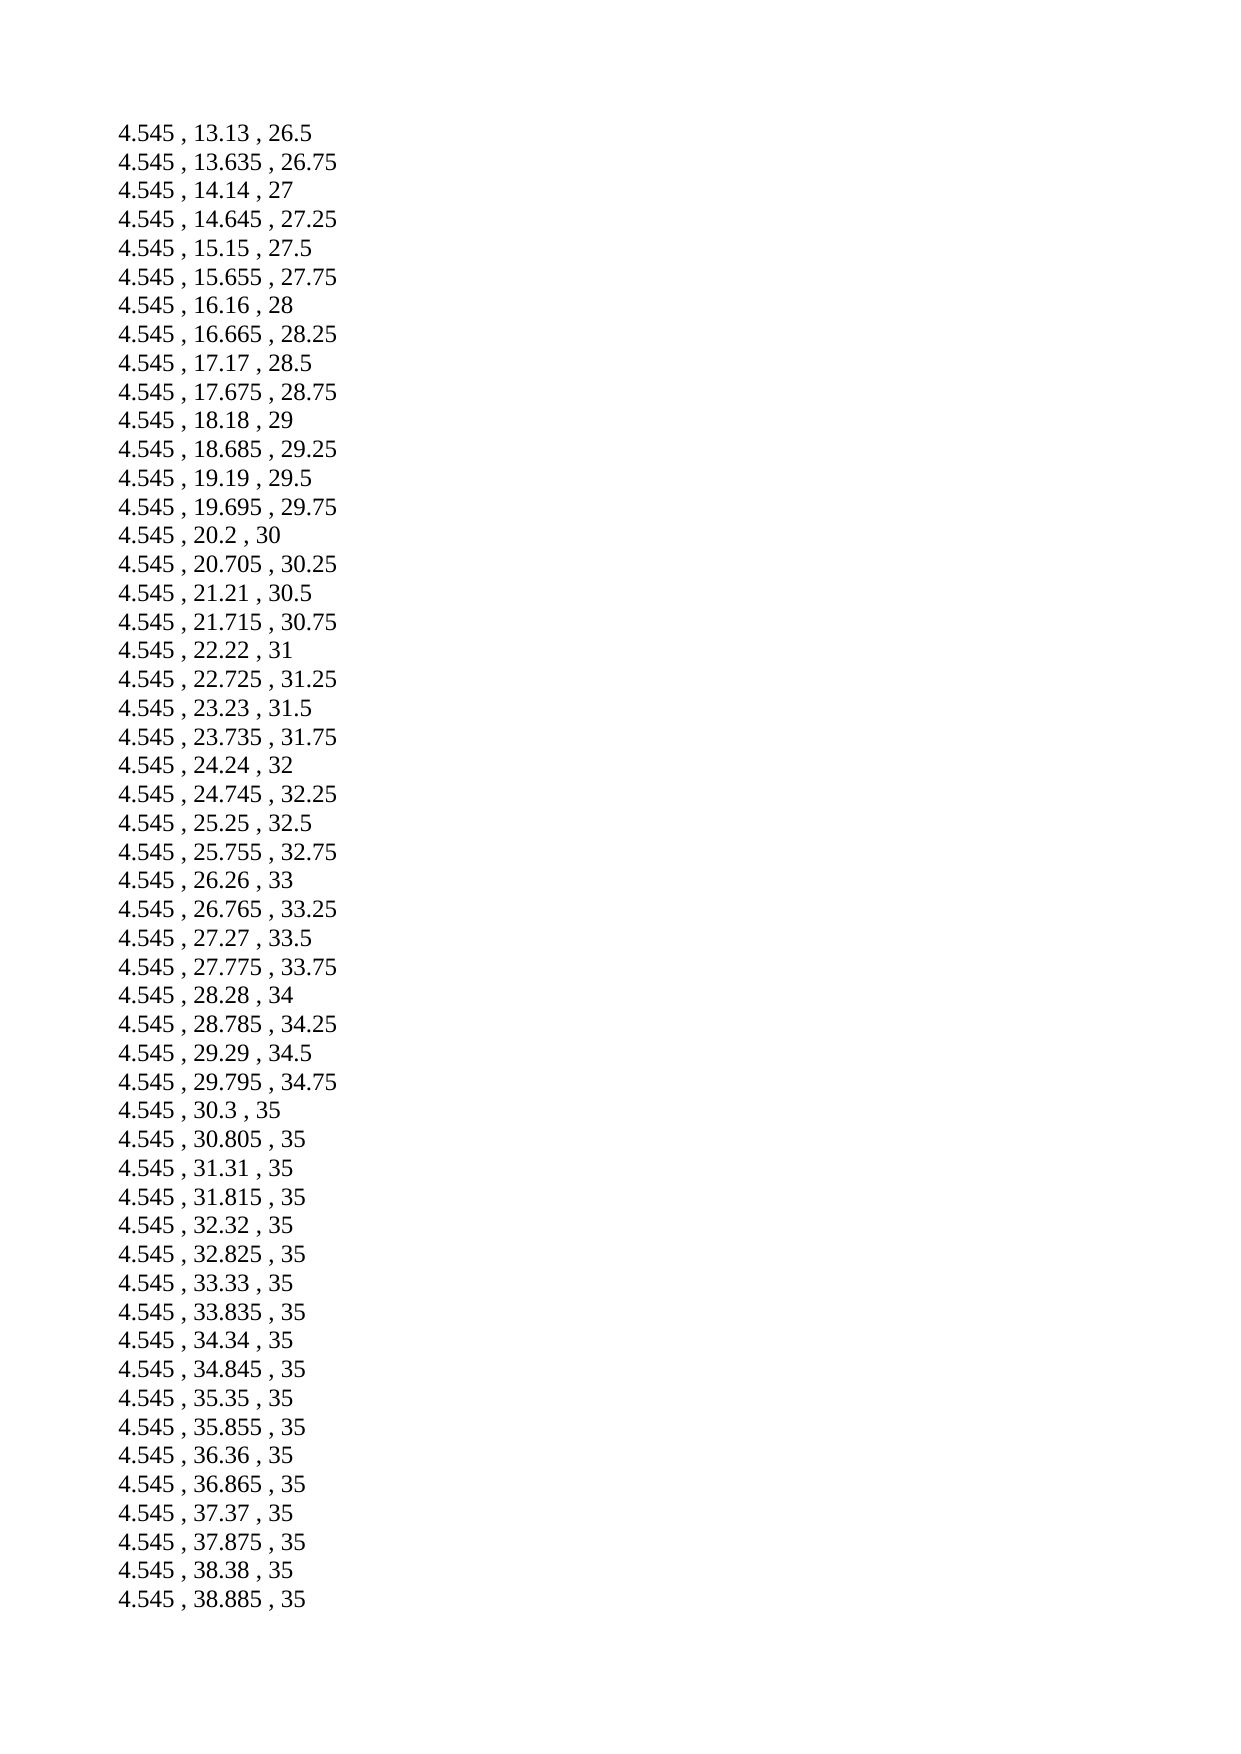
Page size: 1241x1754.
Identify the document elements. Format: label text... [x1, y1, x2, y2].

text 4.545 , 30.805 , 35 [118, 1124, 1122, 1153]
text 4.545 , 37.875 , 35 [118, 1527, 1122, 1556]
text 4.545 , 18.685 , 29.25 [118, 434, 1122, 463]
text 4.545 , 17.17 , 28.5 [118, 348, 1122, 377]
text 4.545 , 16.16 , 28 [118, 291, 1122, 319]
text 4.545 , 21.21 , 30.5 [118, 578, 1122, 607]
text 4.545 , 24.24 , 32 [118, 751, 1122, 779]
text 4.545 , 25.25 , 32.5 [118, 808, 1122, 837]
text 4.545 , 14.645 , 27.25 [118, 204, 1122, 233]
text 4.545 , 27.27 , 33.5 [118, 923, 1122, 952]
text 4.545 , 29.795 , 34.75 [118, 1067, 1122, 1096]
text 4.545 , 23.23 , 31.5 [118, 693, 1122, 722]
text 4.545 , 34.34 , 35 [118, 1326, 1122, 1354]
text 4.545 , 21.715 , 30.75 [118, 607, 1122, 636]
text 4.545 , 26.765 , 33.25 [118, 894, 1122, 923]
text 4.545 , 15.15 , 27.5 [118, 233, 1122, 262]
text 4.545 , 25.755 , 32.75 [118, 837, 1122, 866]
text 4.545 , 33.33 , 35 [118, 1268, 1122, 1297]
text 4.545 , 30.3 , 35 [118, 1096, 1122, 1124]
text 4.545 , 19.19 , 29.5 [118, 463, 1122, 492]
text 4.545 , 13.635 , 26.75 [118, 147, 1122, 176]
text 4.545 , 13.13 , 26.5 [118, 118, 1122, 147]
text 4.545 , 32.32 , 35 [118, 1211, 1122, 1239]
text 4.545 , 24.745 , 32.25 [118, 779, 1122, 808]
text 4.545 , 16.665 , 28.25 [118, 319, 1122, 348]
text 4.545 , 15.655 , 27.75 [118, 262, 1122, 291]
text 4.545 , 32.825 , 35 [118, 1239, 1122, 1268]
text 4.545 , 36.36 , 35 [118, 1441, 1122, 1469]
text 4.545 , 35.855 , 35 [118, 1412, 1122, 1441]
text 4.545 , 19.695 , 29.75 [118, 492, 1122, 521]
text 4.545 , 29.29 , 34.5 [118, 1038, 1122, 1067]
text 4.545 , 22.725 , 31.25 [118, 664, 1122, 693]
text 4.545 , 14.14 , 27 [118, 176, 1122, 204]
text 4.545 , 20.705 , 30.25 [118, 549, 1122, 578]
text 4.545 , 37.37 , 35 [118, 1498, 1122, 1527]
text 4.545 , 28.785 , 34.25 [118, 1009, 1122, 1038]
text 4.545 , 27.775 , 33.75 [118, 952, 1122, 981]
text 4.545 , 36.865 , 35 [118, 1469, 1122, 1498]
text 4.545 , 31.31 , 35 [118, 1153, 1122, 1182]
text 4.545 , 35.35 , 35 [118, 1383, 1122, 1412]
text 4.545 , 28.28 , 34 [118, 981, 1122, 1009]
text 4.545 , 34.845 , 35 [118, 1354, 1122, 1383]
text 4.545 , 23.735 , 31.75 [118, 722, 1122, 751]
text 4.545 , 33.835 , 35 [118, 1297, 1122, 1326]
text 4.545 , 20.2 , 30 [118, 521, 1122, 549]
text 4.545 , 38.885 , 35 [118, 1584, 1122, 1613]
text 4.545 , 18.18 , 29 [118, 406, 1122, 434]
text 4.545 , 31.815 , 35 [118, 1182, 1122, 1211]
text 4.545 , 26.26 , 33 [118, 866, 1122, 894]
text 4.545 , 17.675 , 28.75 [118, 377, 1122, 406]
text 4.545 , 38.38 , 35 [118, 1556, 1122, 1584]
text 4.545 , 22.22 , 31 [118, 636, 1122, 664]
